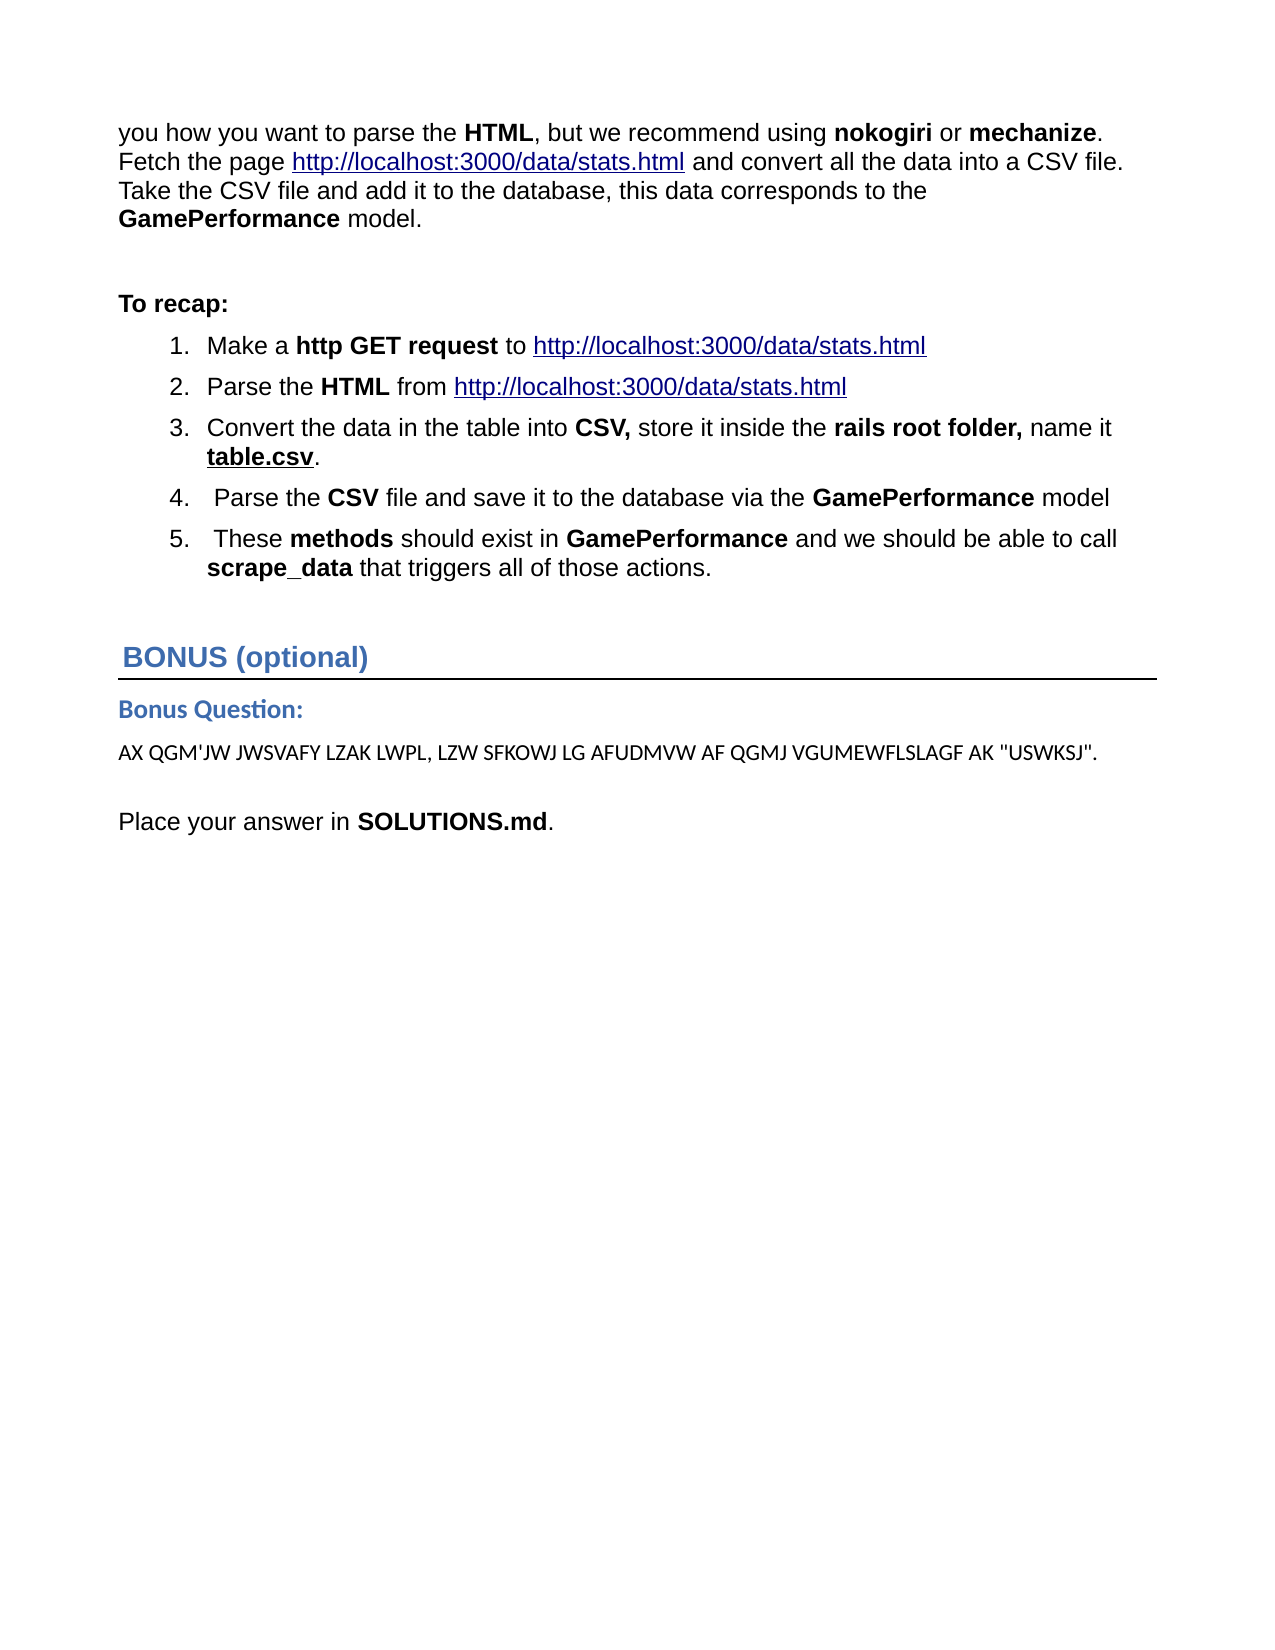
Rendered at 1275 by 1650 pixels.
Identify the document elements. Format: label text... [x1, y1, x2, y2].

text BONUS (optional) [118, 636, 1157, 678]
text To recap: [118, 289, 1157, 318]
list Make a http GET request to http://localhost:3000/data/stats.html [169, 331, 1157, 359]
list Convert the data in the table into CSV, store it inside the rails root folder, name it table.csv. [169, 413, 1157, 471]
text Place your answer in SOLUTIONS.md. [118, 807, 1157, 836]
text Bonus Question: [118, 692, 1157, 726]
text AX QGM'JW JWSVAFY LZAK LWPL, LZW SFKOWJ LG AFUDMVW AF QGMJ VGUMEWFLSLAGF AK "USWKSJ". [118, 738, 1157, 766]
list These methods should exist in GamePerformance and we should be able to call scrape_data that triggers all of those actions. [169, 524, 1157, 582]
list Parse the HTML from http://localhost:3000/data/stats.html [169, 372, 1157, 401]
text you how you want to parse the HTML, but we recommend using nokogiri or mechanize. Fetch the page http://localhost:3000/data/stats.html and convert all the data into a CSV file. Take the CSV file and add it to the database, this data corresponds to the GamePerformance model. [118, 118, 1157, 233]
list Parse the CSV file and save it to the database via the GamePerformance model [169, 483, 1157, 512]
